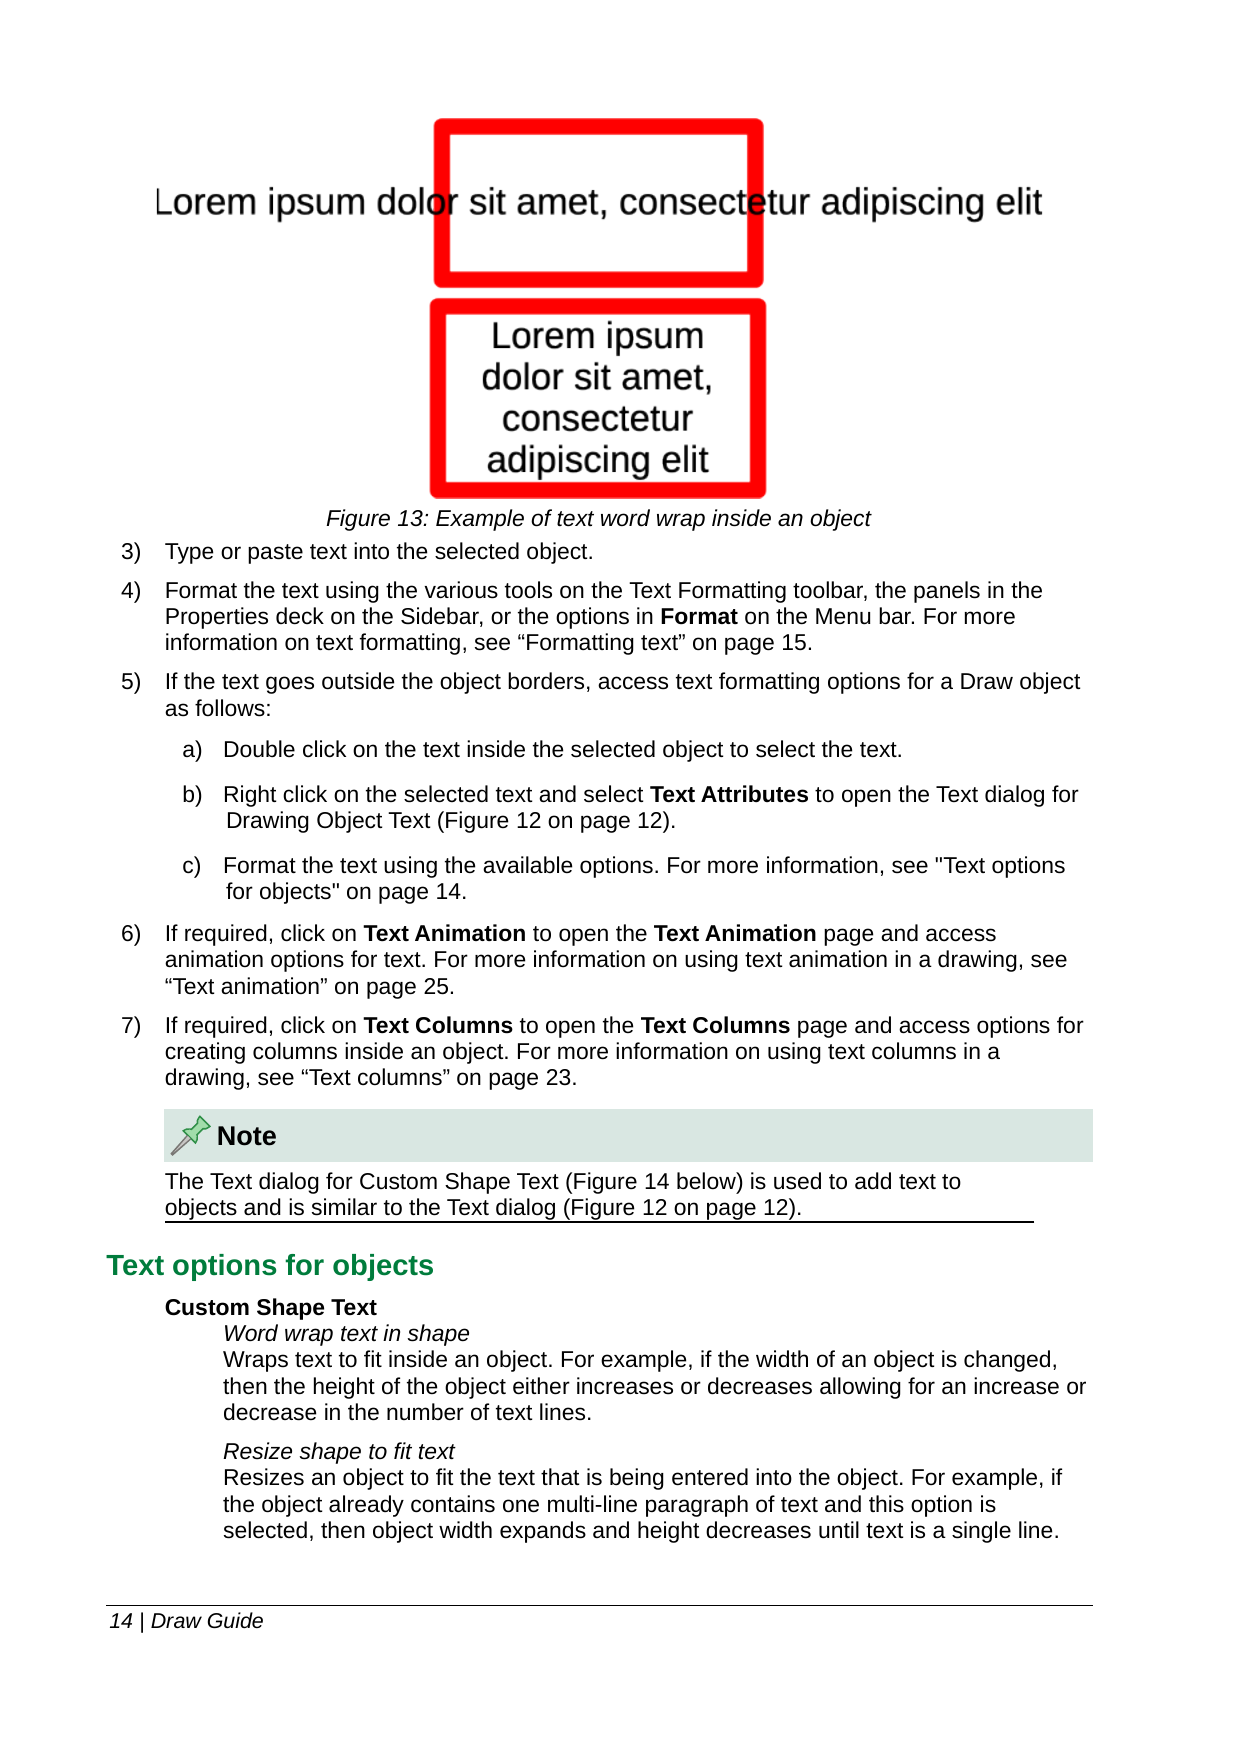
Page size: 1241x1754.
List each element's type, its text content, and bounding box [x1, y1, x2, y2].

text Figure 13: Example of text word wrap inside an object [157, 505, 1042, 531]
text Wraps text to fit inside an object. For example, if the width of an object is changed, then the height of the object either increases or decreases allowing for an increase or decrease in the number of text lines. [223, 1346, 1093, 1425]
text The Text dialog for Custom Shape Text (Figure 14 below) is used to add text to objects and is similar to the Text dialog (Figure 12 on page 12). [164, 1168, 1034, 1223]
list Format the text using the available options. For more information, see "Text options for objects" on page 14. [179, 849, 1093, 908]
list Format the text using the various tools on the Text Formatting toolbar, the panels in the Properties deck on the Sidebar, or the options in Format on the Menu bar. For more information on text formatting, see “Formatting text” on page 15. [121, 577, 1093, 656]
list If required, click on Text Columns to open the Text Columns page and access options for creating columns inside an object. For more information on using text columns in a drawing, see “Text columns” on page 23. [121, 1012, 1093, 1091]
text Resizes an object to fit the text that is being entered into the object. For example, if the object already contains one multi-line paragraph of text and this option is selected, then object width expands and height decreases until text is a single line. [223, 1464, 1093, 1543]
picture [156, 118, 1043, 499]
list If the text goes outside the object borders, access text formatting options for a Draw object as follows: [121, 668, 1093, 721]
list If required, click on Text Animation to open the Text Animation page and access animation options for text. For more information on using text animation in a drawing, see “Text animation” on page 25. [121, 920, 1093, 999]
subtitle Text options for objects [106, 1248, 1093, 1281]
text Resize shape to fit text [223, 1438, 1093, 1464]
list Type or paste text into the selected object. [121, 538, 1093, 564]
list Double click on the text inside the selected object to select the text. [179, 733, 1093, 766]
subtitle Note [164, 1109, 1093, 1162]
text Word wrap text in shape [223, 1320, 1093, 1346]
list Right click on the selected text and select Text Attributes to open the Text dialog for Drawing Object Text (Figure 12 on page 12). [179, 778, 1093, 837]
text Custom Shape Text [164, 1294, 1093, 1320]
